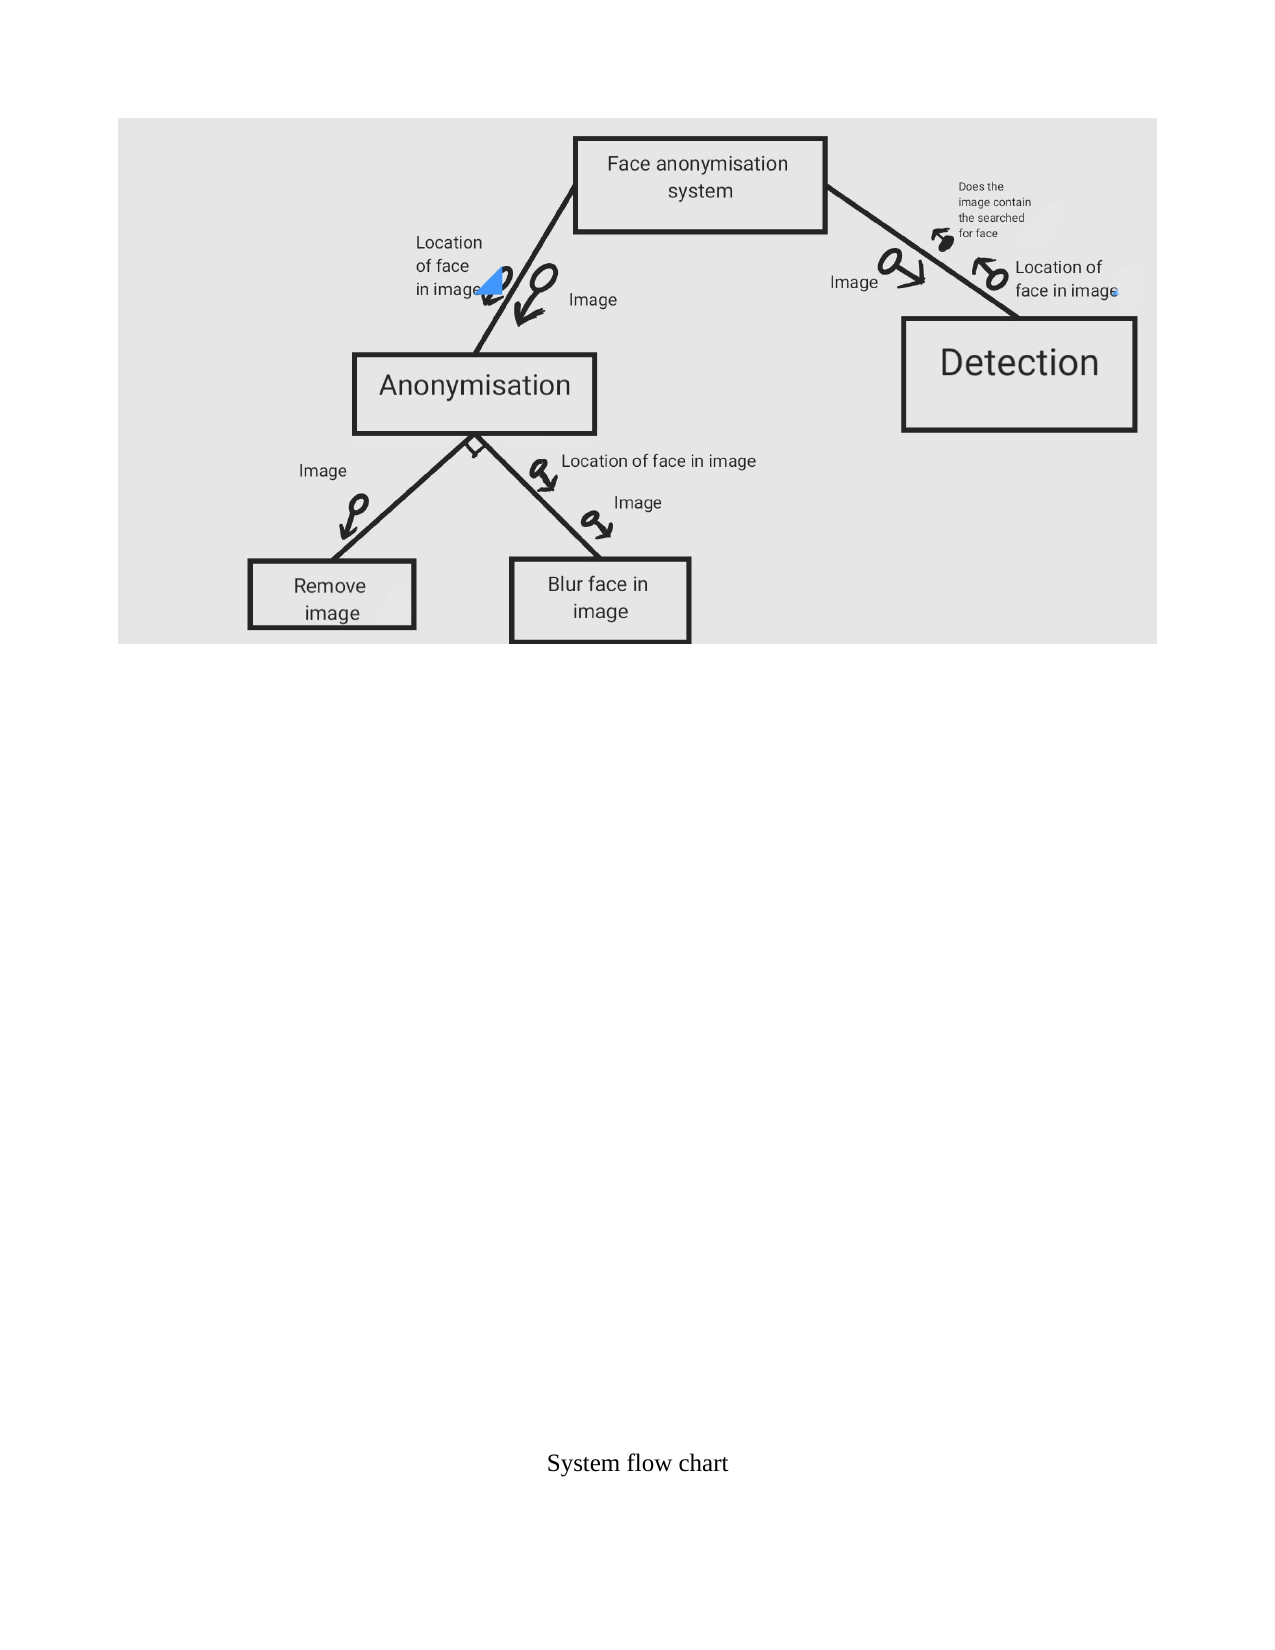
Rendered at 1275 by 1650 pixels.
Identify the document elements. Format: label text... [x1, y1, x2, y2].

text System flow chart [118, 1448, 1157, 1477]
picture [118, 118, 1157, 644]
